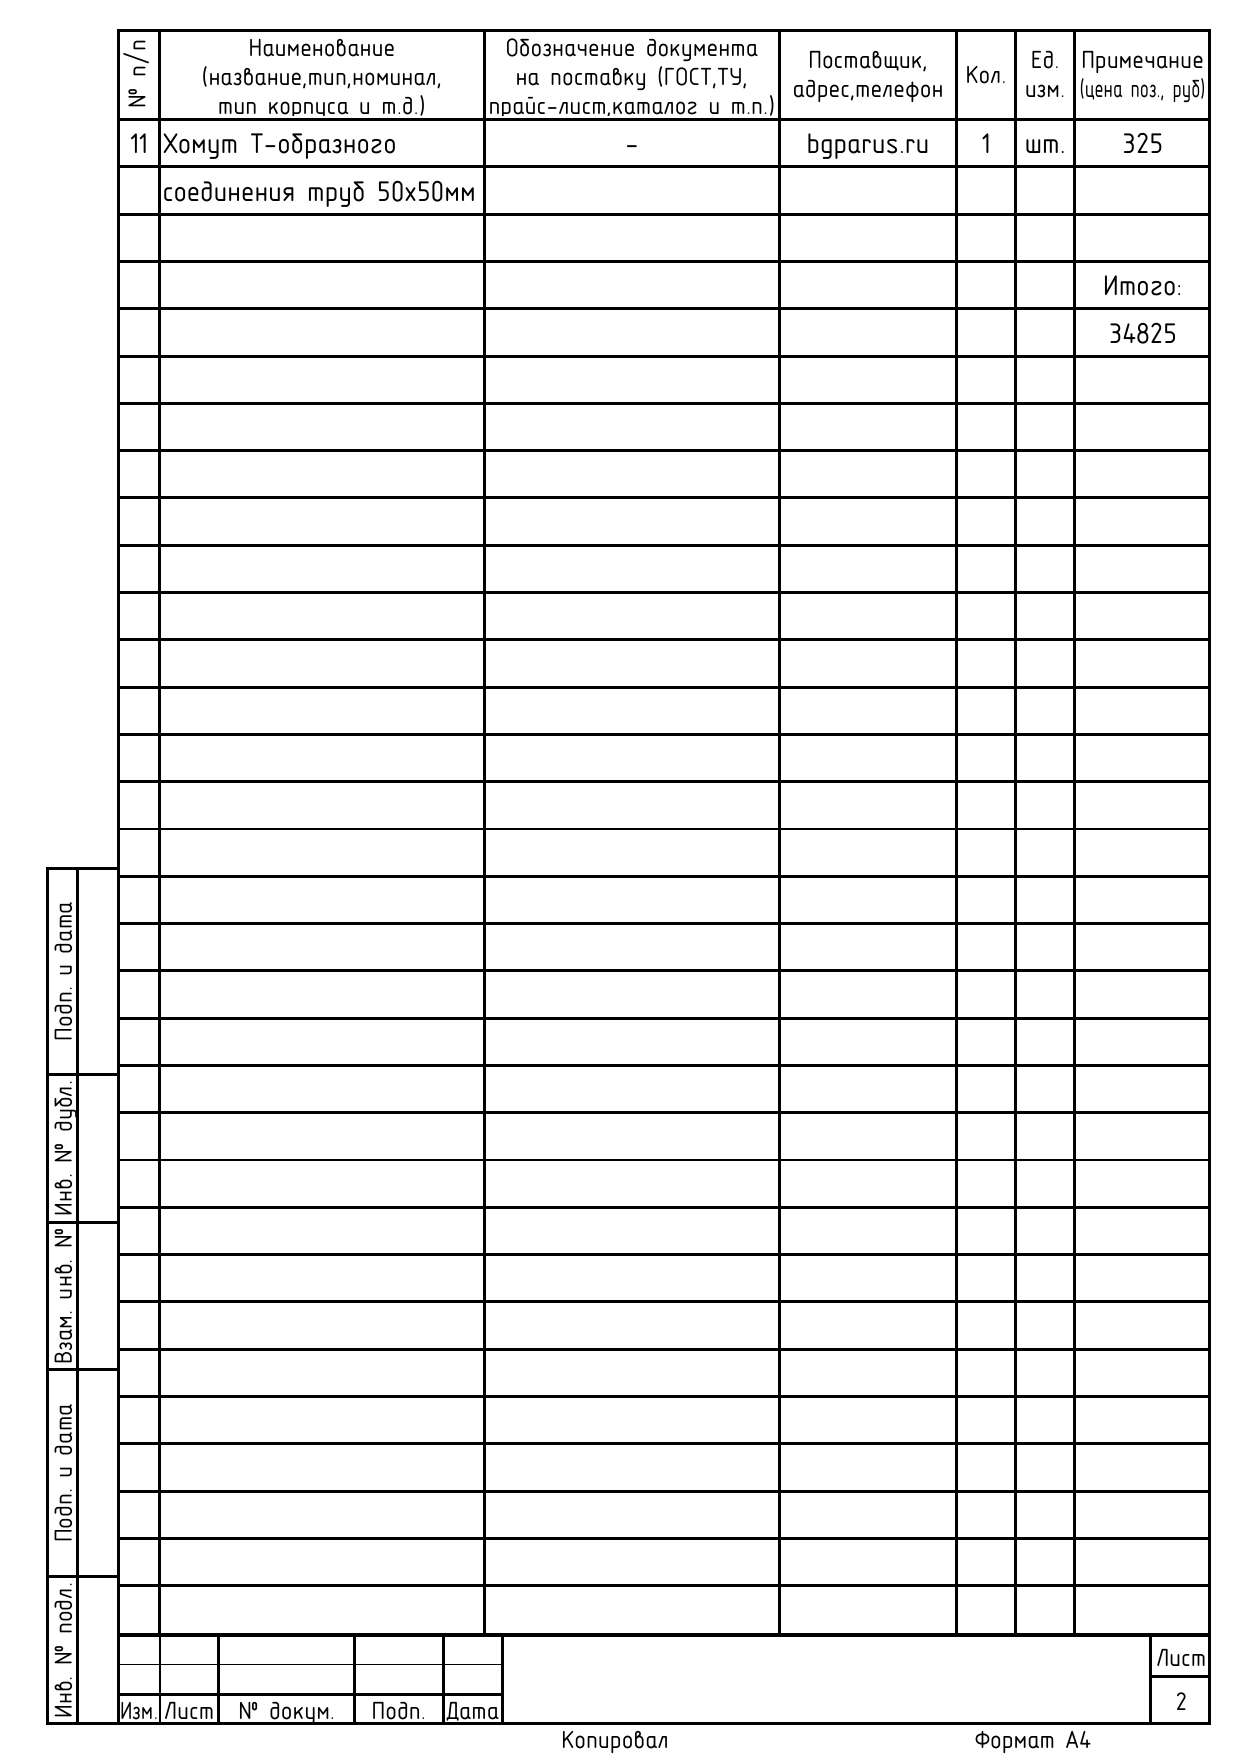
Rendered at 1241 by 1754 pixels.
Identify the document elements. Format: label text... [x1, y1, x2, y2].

table_cell [486, 1303, 778, 1348]
table_cell [1076, 783, 1211, 827]
table_cell [958, 1209, 1014, 1253]
table_cell [1017, 641, 1073, 686]
table_cell [1017, 972, 1073, 1017]
table_cell [486, 263, 778, 307]
table_cell [1017, 1161, 1073, 1206]
table_cell [1076, 1256, 1211, 1300]
table_cell [781, 1067, 955, 1111]
table_cell [486, 1540, 778, 1584]
table_cell [958, 1161, 1014, 1206]
table_cell [486, 310, 778, 354]
table_cell [1076, 168, 1211, 213]
table_cell [161, 1209, 483, 1253]
table_cell [781, 1445, 955, 1489]
table_cell [119, 1540, 158, 1584]
table_cell [486, 1209, 778, 1253]
table_cell [958, 358, 1014, 402]
table_cell [161, 736, 483, 780]
table_cell [1076, 547, 1211, 591]
table_cell [958, 972, 1014, 1017]
table_cell [486, 1020, 778, 1064]
table_cell [1076, 216, 1211, 260]
table_cell [958, 263, 1014, 307]
table_cell [118, 452, 158, 496]
table_cell [958, 1256, 1014, 1300]
table_cell [1076, 1493, 1211, 1537]
table_cell [1076, 1209, 1211, 1253]
table_cell [1017, 783, 1073, 827]
table_cell [958, 689, 1014, 733]
table_cell [781, 736, 955, 780]
table_cell [958, 499, 1014, 544]
table_cell [781, 1209, 955, 1253]
table_cell [781, 1020, 955, 1064]
table_cell [958, 1067, 1014, 1111]
table_cell [118, 689, 158, 733]
table_cell [161, 358, 483, 402]
table_cell [958, 1493, 1014, 1537]
table_cell [486, 925, 778, 969]
table_cell [1017, 878, 1073, 922]
table_cell [486, 358, 778, 402]
table_cell [958, 641, 1014, 686]
table_cell [1076, 972, 1211, 1017]
table_cell [161, 641, 483, 686]
table_cell [958, 310, 1014, 354]
table_cell [486, 216, 778, 260]
table_cell [1017, 1398, 1073, 1442]
table_cell [486, 641, 778, 686]
table_cell [1076, 1161, 1211, 1206]
table_cell [486, 1067, 778, 1111]
table_cell [781, 1398, 955, 1442]
table_cell [161, 878, 483, 922]
table_cell [161, 1256, 483, 1300]
table_cell [118, 547, 158, 591]
table_cell [486, 1587, 778, 1633]
table_cell [161, 1445, 483, 1489]
table_cell [958, 452, 1014, 496]
table_cell [1017, 452, 1073, 496]
table_cell [958, 1445, 1014, 1489]
table_cell [1017, 1114, 1073, 1158]
table_cell [119, 1161, 158, 1206]
table_cell [486, 689, 778, 733]
table_cell [1076, 736, 1211, 780]
table_cell [486, 594, 778, 638]
table_cell [781, 310, 955, 354]
table_cell [161, 1114, 483, 1158]
table_cell [781, 216, 955, 260]
table_cell [1017, 1256, 1073, 1300]
table_cell [1017, 1303, 1073, 1348]
table_cell [161, 830, 483, 875]
table_cell [161, 310, 483, 354]
table_cell [781, 641, 955, 686]
table_cell [161, 263, 483, 307]
table_cell [119, 972, 158, 1017]
table_cell [1076, 452, 1211, 496]
table_cell [118, 168, 158, 213]
table_cell [1076, 405, 1211, 449]
table_cell [486, 1398, 778, 1442]
table_cell [1017, 216, 1073, 260]
table_cell [781, 925, 955, 969]
table_cell [1076, 1540, 1211, 1584]
table_cell [486, 547, 778, 591]
table_cell [161, 1020, 483, 1064]
table_cell [958, 405, 1014, 449]
table_header Поставщик, адрес,телефон [781, 30, 955, 118]
table_cell [1017, 358, 1073, 402]
table_cell [1017, 1351, 1073, 1395]
table_cell [781, 972, 955, 1017]
table_cell [161, 1493, 483, 1537]
table_cell [781, 263, 955, 307]
table_cell [781, 1161, 955, 1206]
table_cell [118, 736, 158, 780]
table_cell [1076, 499, 1211, 544]
table_cell [486, 1351, 778, 1395]
table_cell 11 [118, 121, 158, 165]
table_cell 325 [1076, 121, 1211, 165]
table_cell [1076, 689, 1211, 733]
table_cell [1017, 1067, 1073, 1111]
table_cell [1076, 878, 1211, 922]
table_cell [1076, 1445, 1211, 1489]
table_cell [119, 1114, 158, 1158]
table_cell [119, 1067, 158, 1111]
table_cell [486, 1161, 778, 1206]
table_cell [1076, 594, 1211, 638]
table_cell [781, 358, 955, 402]
table_cell [1076, 830, 1211, 875]
table_cell [161, 1161, 483, 1206]
table_cell [781, 1351, 955, 1395]
table_cell [781, 783, 955, 827]
table_cell [1017, 1587, 1073, 1633]
table_cell [958, 594, 1014, 638]
table_cell [486, 499, 778, 544]
table_cell [1076, 925, 1211, 969]
table_cell [781, 830, 955, 875]
table_cell [958, 216, 1014, 260]
table_cell [119, 1303, 158, 1348]
table_cell [161, 783, 483, 827]
table_cell [958, 168, 1014, 213]
table_cell [119, 1256, 158, 1300]
table_cell [486, 783, 778, 827]
table_cell [118, 499, 158, 544]
table_cell [486, 878, 778, 922]
table_cell [958, 1020, 1014, 1064]
table_cell [486, 1114, 778, 1158]
table_cell [958, 1303, 1014, 1348]
table_cell [1017, 1020, 1073, 1064]
table_cell [486, 452, 778, 496]
table_cell [118, 830, 158, 875]
table_cell [958, 783, 1014, 827]
table_cell [1076, 1303, 1211, 1348]
table_cell [118, 783, 158, 827]
table_cell [119, 925, 158, 969]
table_cell [781, 1587, 955, 1633]
table_cell [1017, 168, 1073, 213]
table_cell [958, 547, 1014, 591]
table_cell [1017, 830, 1073, 875]
table_cell шт. [1017, 121, 1073, 165]
table_cell [958, 925, 1014, 969]
table_cell [1076, 1587, 1211, 1633]
table_cell [1017, 1493, 1073, 1537]
table_header Обозначение документа на поставку (ГОСТ,ТУ, прайс-лист,каталог и т.п.) [486, 30, 778, 118]
table_cell [486, 1445, 778, 1489]
table_cell [958, 1114, 1014, 1158]
table_cell [781, 594, 955, 638]
table_cell - [486, 121, 778, 165]
table_cell [1017, 405, 1073, 449]
table_cell [781, 1540, 955, 1584]
table_cell Итого: [1076, 263, 1211, 307]
table_header Ед. изм. [1017, 30, 1073, 118]
table_cell [781, 1256, 955, 1300]
table_cell [1017, 1445, 1073, 1489]
table_cell [161, 689, 483, 733]
table_cell [958, 1587, 1014, 1633]
table_cell [119, 1493, 158, 1537]
table_cell [119, 1351, 158, 1395]
table_cell [958, 736, 1014, 780]
table_cell [161, 1303, 483, 1348]
table_cell [1017, 736, 1073, 780]
table_cell [781, 452, 955, 496]
table_cell [1017, 594, 1073, 638]
table_cell 1 [958, 121, 1014, 165]
table_cell [1076, 1114, 1211, 1158]
table_cell [119, 1587, 158, 1633]
table_cell [161, 547, 483, 591]
table_cell [119, 1020, 158, 1064]
table_cell [958, 830, 1014, 875]
table_cell [161, 405, 483, 449]
table_cell [1017, 310, 1073, 354]
table_header Кол. [958, 30, 1014, 118]
table_cell [958, 1398, 1014, 1442]
table_cell [486, 972, 778, 1017]
table_cell [118, 594, 158, 638]
table_cell соединения труб 50х50мм [161, 168, 483, 213]
table_cell [118, 310, 158, 354]
table_header Наименование (название,тип,номинал, тип корпуса и т.д.) [161, 30, 483, 118]
table_cell [119, 1445, 158, 1489]
table_cell [161, 1351, 483, 1395]
table_cell [486, 1256, 778, 1300]
table_cell [161, 1540, 483, 1584]
table_cell [781, 1303, 955, 1348]
table_cell [118, 405, 158, 449]
table_cell [1017, 547, 1073, 591]
table_cell [781, 1493, 955, 1537]
table_cell [161, 594, 483, 638]
table_cell [486, 830, 778, 875]
table_cell [1076, 358, 1211, 402]
table_cell [118, 358, 158, 402]
table_cell [161, 1398, 483, 1442]
table_cell [1017, 689, 1073, 733]
table_cell [781, 168, 955, 213]
table_cell [781, 547, 955, 591]
table_cell [958, 878, 1014, 922]
table_cell [161, 925, 483, 969]
table_cell [1017, 499, 1073, 544]
table_cell [781, 499, 955, 544]
table_cell [161, 216, 483, 260]
table_cell [118, 263, 158, 307]
table_cell [958, 1540, 1014, 1584]
table_cell [119, 1209, 158, 1253]
table_cell [781, 405, 955, 449]
table_cell [486, 1493, 778, 1537]
table_cell [1017, 925, 1073, 969]
table_cell [1017, 263, 1073, 307]
table_cell [486, 405, 778, 449]
table_cell [486, 168, 778, 213]
table_cell [161, 1587, 483, 1633]
table_cell [119, 1398, 158, 1442]
table_cell [118, 641, 158, 686]
table_cell [781, 878, 955, 922]
table_cell [1076, 1351, 1211, 1395]
table_cell [118, 216, 158, 260]
table_cell [161, 452, 483, 496]
table_cell [161, 1067, 483, 1111]
table_cell [161, 499, 483, 544]
table_cell bgparus.ru [781, 121, 955, 165]
table_cell [781, 1114, 955, 1158]
table_cell [1017, 1209, 1073, 1253]
table_cell Хомут Т-образного [161, 121, 483, 165]
table_cell [486, 736, 778, 780]
table_cell [1076, 1398, 1211, 1442]
table_cell 34825 [1076, 310, 1211, 354]
table_cell [1076, 641, 1211, 686]
table_cell [119, 878, 158, 922]
table_cell [161, 972, 483, 1017]
table_cell [1076, 1020, 1211, 1064]
table_cell [1017, 1540, 1073, 1584]
table_header № п/п [118, 30, 158, 118]
table_cell [958, 1351, 1014, 1395]
table_header Примечание (цена поз., руб) [1076, 30, 1211, 118]
table_cell [1076, 1067, 1211, 1111]
table_cell [781, 689, 955, 733]
